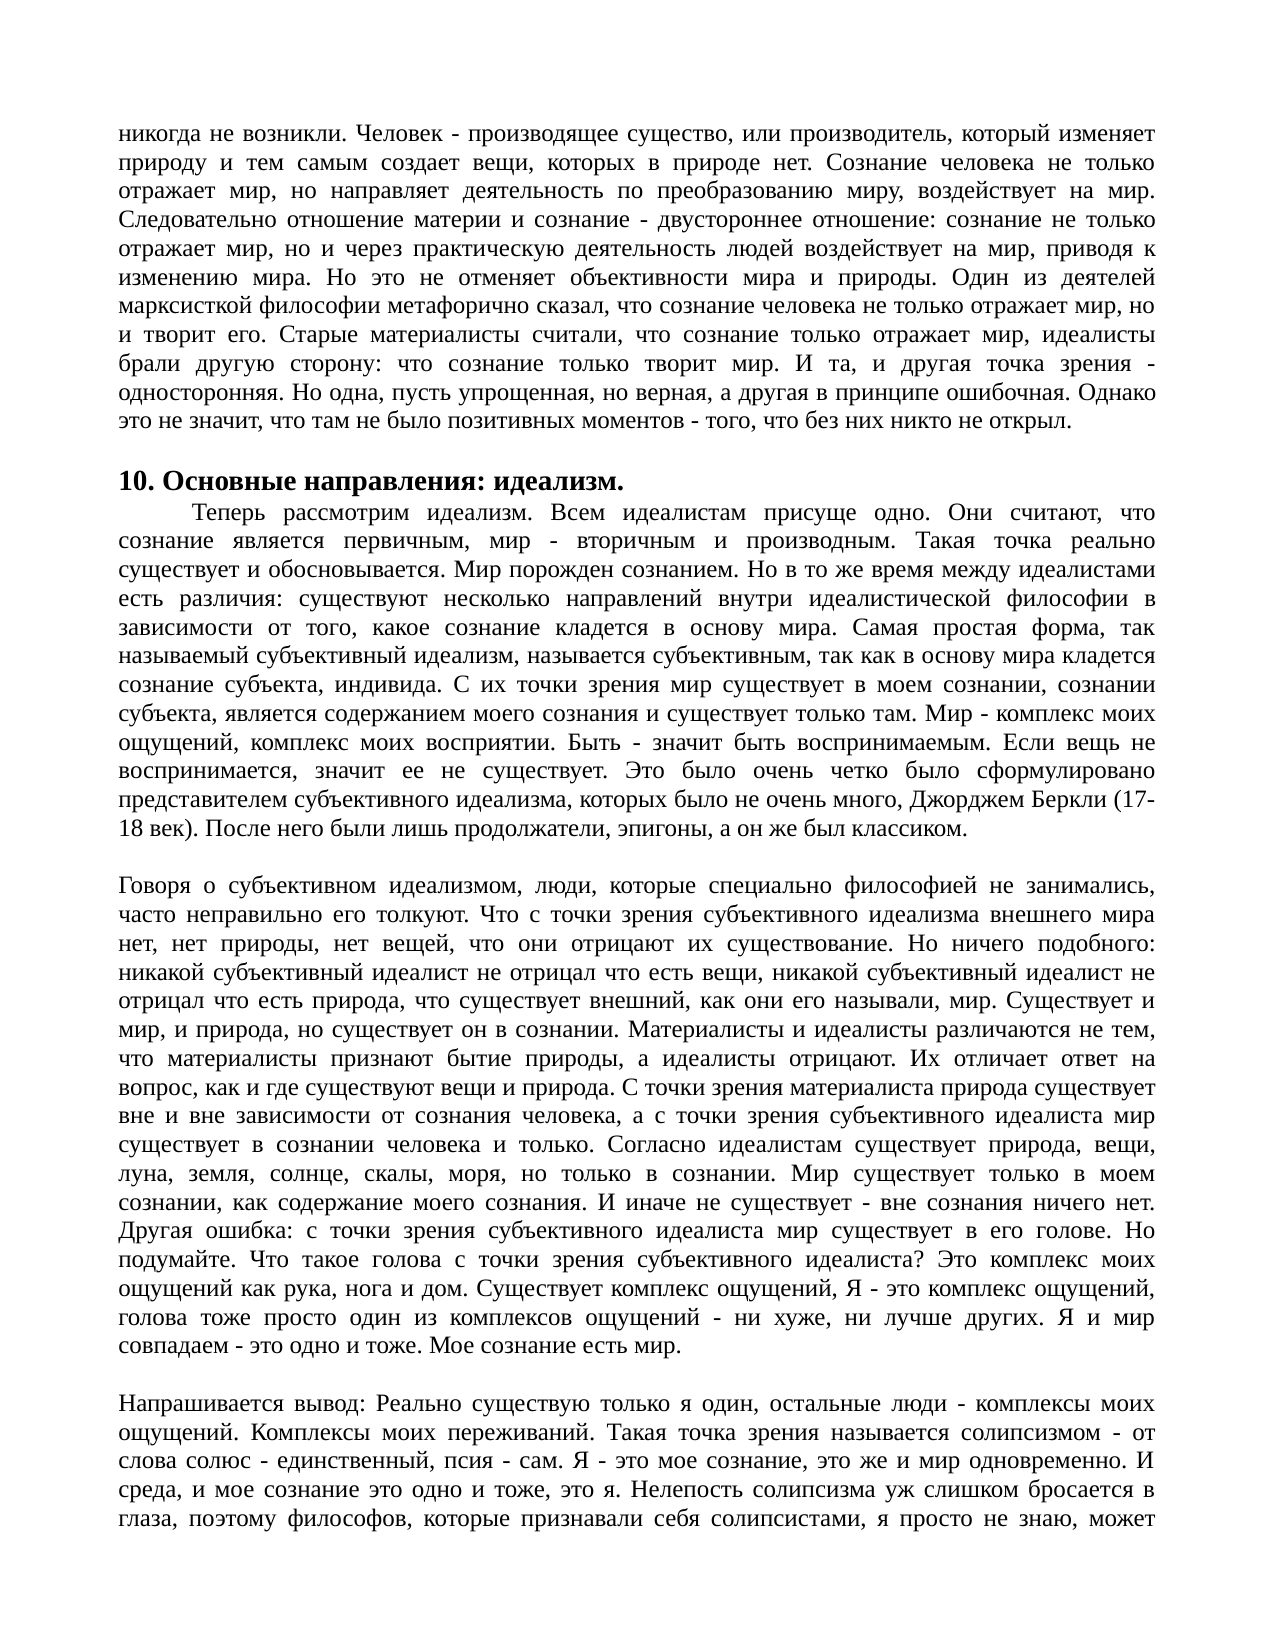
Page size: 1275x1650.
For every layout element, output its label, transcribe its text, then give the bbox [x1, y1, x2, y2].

text Теперь рассмотрим идеализм. Всем идеалистам присуще одно. Они считают, что сознание является первичным, мир - вторичным и производным. Такая точка реально существует и обосновывается. Мир порожден сознанием. Но в то же время между идеалистами есть различия: существуют несколько направлений внутри идеалистической философии в зависимости от того, какое сознание кладется в основу мира. Самая простая форма, так называемый субъективный идеализм, называется субъективным, так как в основу мира кладется сознание субъекта, индивида. С их точки зрения мир существует в моем сознании, сознании субъекта, является содержанием моего сознания и существует только там. Мир - комплекс моих ощущений, комплекс моих восприятии. Быть - значит быть воспринимаемым. Если вещь не воспринимается, значит ее не существует. Это было очень четко было сформулировано представителем субъективного идеализма, которых было не очень много, Джорджем Беркли (17-18 век). После него были лишь продолжатели, эпигоны, а он же был классиком. [118, 497, 1157, 842]
text Напрашивается вывод: Реально существую только я один, остальные люди - комплексы моих ощущений. Комплексы моих переживаний. Такая точка зрения называется солипсизмом - от слова солюс - единственный, псия - сам. Я - это мое сознание, это же и мир одновременно. И среда, и мое сознание это одно и тоже, это я. Нелепость солипсизма уж слишком бросается в глаза, поэтому философов, которые признавали себя солипсистами, я просто не знаю, может [118, 1388, 1157, 1532]
text Говоря о субъективном идеализмом, люди, которые специально философией не занимались, часто неправильно его толкуют. Что с точки зрения субъективного идеализма внешнего мира нет, нет природы, нет вещей, что они отрицают их существование. Но ничего подобного: никакой субъективный идеалист не отрицал что есть вещи, никакой субъективный идеалист не отрицал что есть природа, что существует внешний, как они его называли, мир. Существует и мир, и природа, но существует он в сознании. Материалисты и идеалисты различаются не тем, что материалисты признают бытие природы, а идеалисты отрицают. Их отличает ответ на вопрос, как и где существуют вещи и природа. С точки зрения материалиста природа существует вне и вне зависимости от сознания человека, а с точки зрения субъективного идеалиста мир существует в сознании человека и только. Согласно идеалистам существует природа, вещи, луна, земля, солнце, скалы, моря, но только в сознании. Мир существует только в моем сознании, как содержание моего сознания. И иначе не существует - вне сознания ничего нет. Другая ошибка: с точки зрения субъективного идеалиста мир существует в его голове. Но подумайте. Что такое голова с точки зрения субъективного идеалиста? Это комплекс моих ощущений как рука, нога и дом. Существует комплекс ощущений, Я - это комплекс ощущений, голова тоже просто один из комплексов ощущений - ни хуже, ни лучше других. Я и мир совпадаем - это одно и тоже. Мое сознание есть мир. [118, 870, 1157, 1359]
text никогда не возникли. Человек - производящее существо, или производитель, который изменяет природу и тем самым создает вещи, которых в природе нет. Сознание человека не только отражает мир, но направляет деятельность по преобразованию миру, воздействует на мир. Следовательно отношение материи и сознание - двустороннее отношение: сознание не только отражает мир, но и через практическую деятельность людей воздействует на мир, приводя к изменению мира. Но это не отменяет объективности мира и природы. Один из деятелей марксисткой философии метафорично сказал, что сознание человека не только отражает мир, но и творит его. Старые материалисты считали, что сознание только отражает мир, идеалисты брали другую сторону: что сознание только творит мир. И та, и другая точка зрения - односторонняя. Но одна, пусть упрощенная, но верная, а другая в принципе ошибочная. Однако это не значит, что там не было позитивных моментов - того, что без них никто не открыл. [118, 118, 1157, 434]
text 10. Основные направления: идеализм. [118, 463, 1157, 497]
